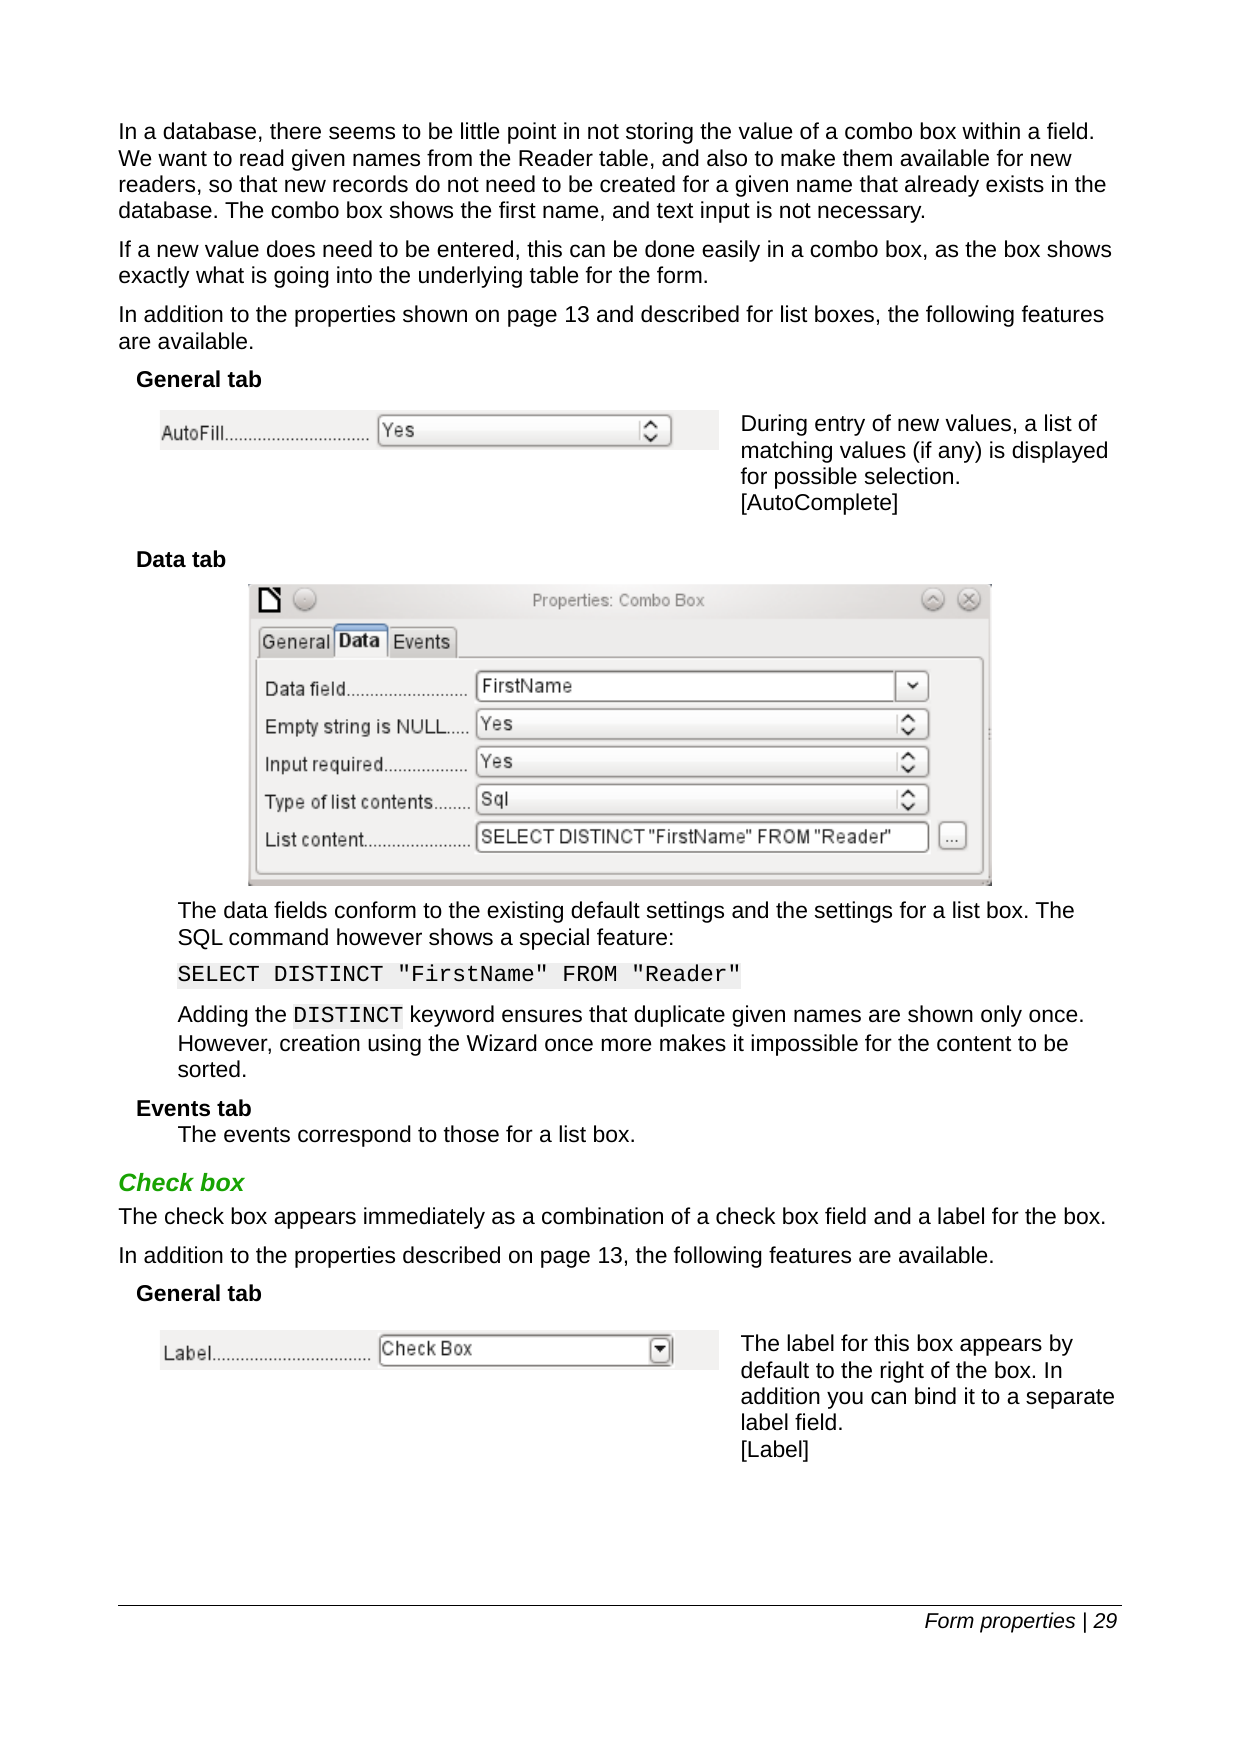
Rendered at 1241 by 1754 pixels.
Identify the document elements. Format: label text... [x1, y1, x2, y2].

table_header The label for this box appears by default to the right of the box. In addition you can bind it to a separate label field. [Label] [735, 1325, 1122, 1480]
text The check box appears immediately as a combination of a check box field and a label for the box. [118, 1203, 1122, 1229]
text Adding the DISTINCT keyword ensures that duplicate given names are shown only once. However, creation using the Wizard once more makes it impossible for the content to be sorted. [177, 1001, 1122, 1082]
table_header [144, 405, 734, 534]
text The data fields conform to the existing default settings and the settings for a list box. The SQL command however shows a special feature: [177, 897, 1122, 950]
picture [159, 1330, 719, 1370]
table_header [144, 1325, 734, 1480]
text If a new value does need to be entered, this can be done easily in a combo box, as the box shows exactly what is going into the underlying table for the form. [118, 236, 1122, 289]
table_header During entry of new values, a list of matching values (if any) is displayed for possible selection. [AutoComplete] [735, 405, 1124, 534]
text General tab [136, 1280, 1122, 1307]
text In a database, there seems to be little point in not storing the value of a combo box within a field. We want to read given names from the Reader table, and also to make them available for new readers, so that new records do not need to be created for a given name that already exists in the database. The combo box shows the first name, and text input is not necessary. [118, 118, 1122, 223]
text Events tab [136, 1095, 1122, 1121]
picture [159, 410, 719, 450]
text General tab [136, 366, 1122, 393]
subtitle Check box [118, 1168, 1122, 1197]
text Data tab [136, 546, 1122, 572]
text SELECT DISTINCT "FirstName" FROM "Reader" [741, 963, 1122, 989]
text The events correspond to those for a list box. [177, 1121, 1122, 1147]
text In addition to the properties described on page 13, the following features are available. [118, 1242, 1122, 1268]
picture [248, 584, 992, 886]
text In addition to the properties shown on page 13 and described for list boxes, the following features are available. [118, 301, 1122, 354]
